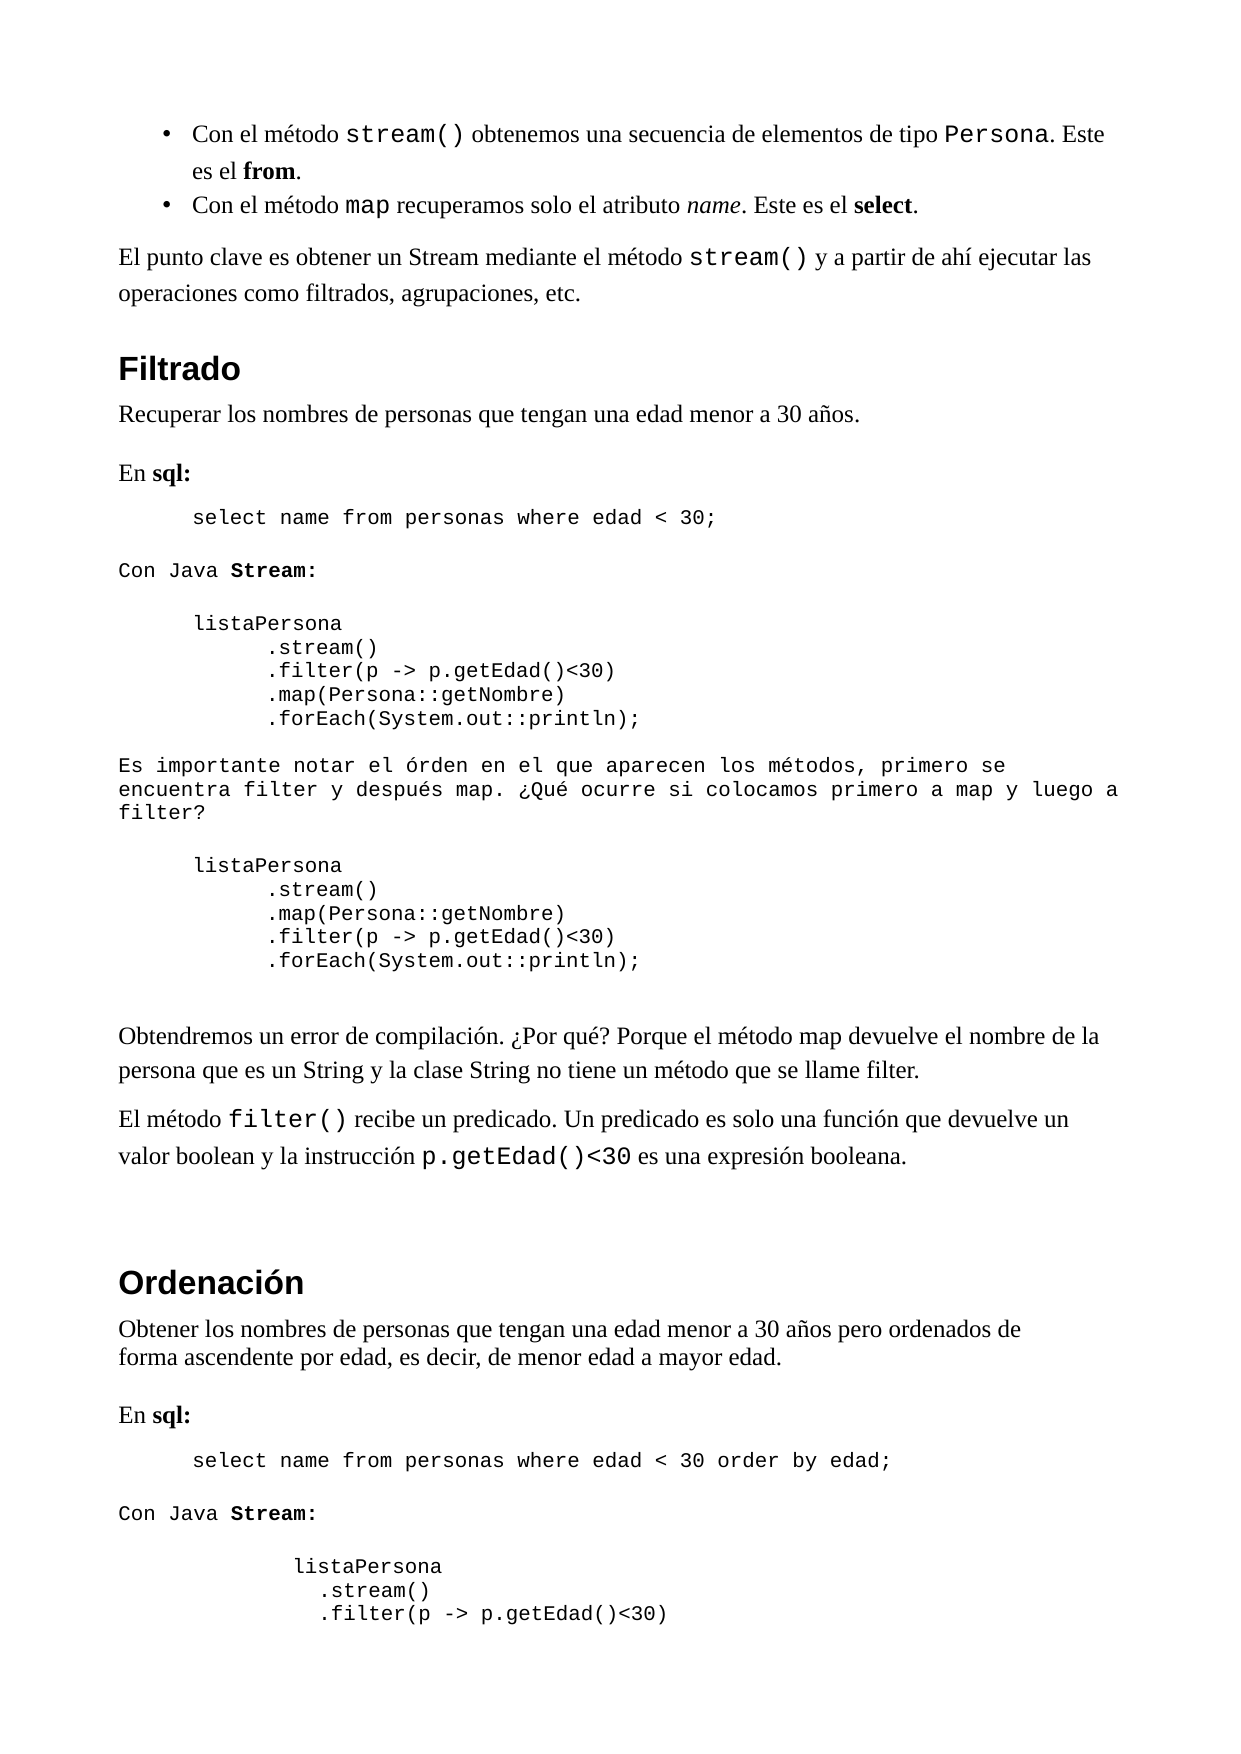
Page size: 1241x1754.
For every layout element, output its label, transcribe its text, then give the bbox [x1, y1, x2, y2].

list Con el método stream() obtenemos una secuencia de elementos de tipo Persona. Este es el from. [162, 119, 1122, 185]
text .stream() [118, 1579, 1122, 1603]
text El método filter() recibe un predicado. Un predicado es solo una función que devuelve un valor boolean y la instrucción p.getEdad()<30 es una expresión booleana. [118, 1104, 1122, 1172]
text select name from personas where edad < 30; [118, 507, 1122, 531]
text listaPersona [118, 613, 1122, 637]
text .filter(p -> p.getEdad()<30) [118, 1603, 1122, 1627]
text .map(Persona::getNombre) [118, 903, 1122, 926]
text .map(Persona::getNombre) [118, 684, 1122, 708]
text Obtener los nombres de personas que tengan una edad menor a 30 años pero ordenados de forma ascendente por edad, es decir, de menor edad a mayor edad. [118, 1314, 1063, 1371]
text Con Java Stream: [118, 1503, 1063, 1526]
list Con el método map recuperamos solo el atributo name. Este es el select. [162, 190, 1122, 221]
text .forEach(System.out::println); [118, 950, 1122, 974]
subtitle Ordenación [118, 1262, 1122, 1301]
text .stream() [118, 637, 1122, 660]
text En sql: [118, 458, 1122, 487]
text Recuperar los nombres de personas que tengan una edad menor a 30 años. [118, 399, 1063, 428]
text Es importante notar el órden en el que aparecen los métodos, primero se encuentra filter y después map. ¿Qué ocurre si colocamos primero a map y luego a filter? [118, 755, 1122, 826]
text .filter(p -> p.getEdad()<30) [118, 660, 1122, 684]
text .stream() [118, 879, 1122, 903]
text listaPersona [118, 855, 1122, 879]
text Con Java Stream: [118, 560, 1122, 584]
text .forEach(System.out::println); [118, 708, 1122, 731]
text listaPersona [118, 1556, 1122, 1579]
text Obtendremos un error de compilación. ¿Por qué? Porque el método map devuelve el nombre de la persona que es un String y la clase String no tiene un método que se llame filter. [118, 1021, 1122, 1084]
text En sql: [118, 1401, 1122, 1429]
text select name from personas where edad < 30 order by edad; [118, 1450, 1122, 1473]
text .filter(p -> p.getEdad()<30) [118, 926, 1122, 950]
text El punto clave es obtener un Stream mediante el método stream() y a partir de ahí ejecutar las operaciones como filtrados, agrupaciones, etc. [118, 242, 1122, 307]
subtitle Filtrado [118, 348, 1122, 387]
